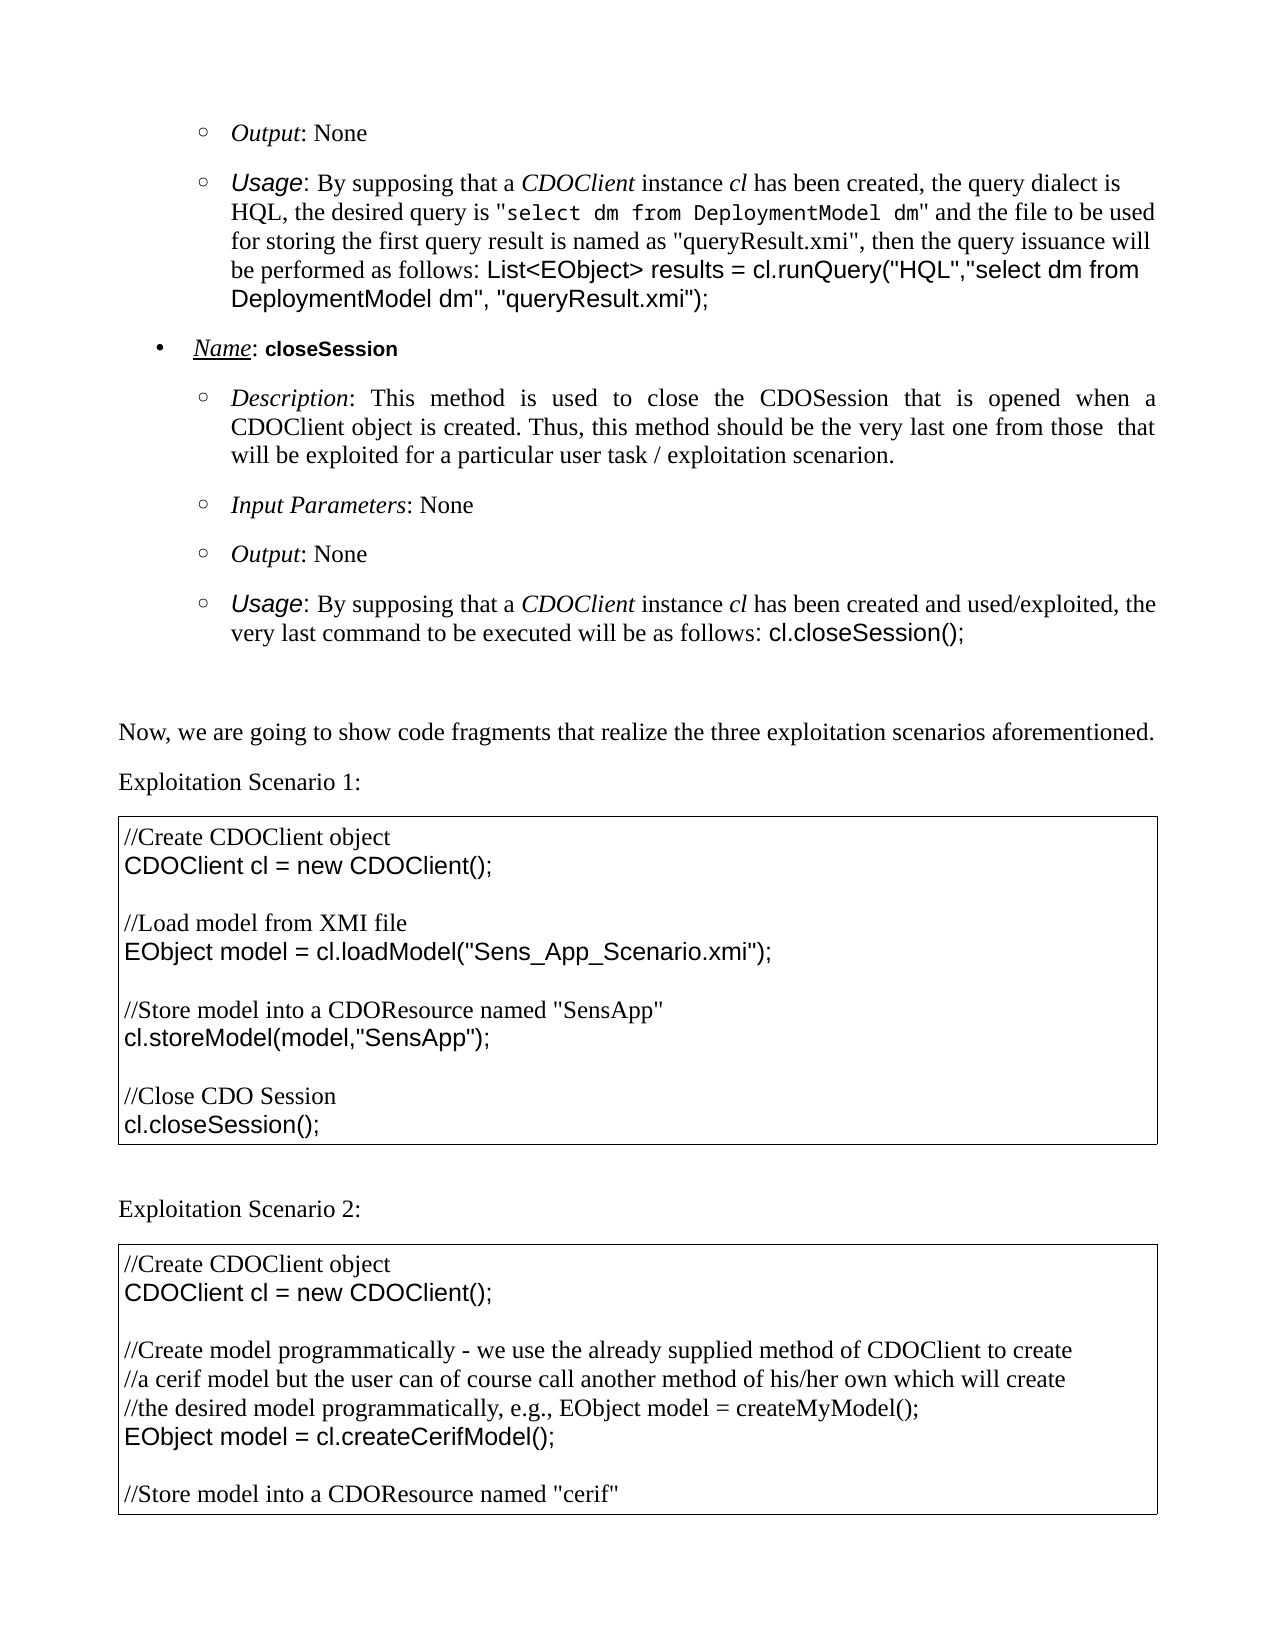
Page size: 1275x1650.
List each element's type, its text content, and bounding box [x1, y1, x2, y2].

list Output: None [193, 118, 1157, 147]
list Output: None [193, 539, 1157, 568]
list Exploitation Scenario 2: [118, 1194, 1157, 1223]
table_header //Create CDOClient object CDOClient cl = new CDOClient(); //Create model programmatically - we use the already supplied method of CDOClient to create //a cerif model but the user can of course call another method of his/her own which will create //the desired model programmatically, e.g., EObject model = createMyModel(); EObject model = cl.createCerifModel(); //Store model into a CDOResource named "cerif" [119, 1245, 1157, 1514]
list Now, we are going to show code fragments that realize the three exploitation scenarios aforementioned. [118, 717, 1157, 746]
list Usage: By supposing that a CDOClient instance cl has been created and used/exploited, the very last command to be executed will be as follows: cl.closeSession(); [193, 589, 1157, 647]
list Description: This method is used to close the CDOSession that is opened when a CDOClient object is created. Thus, this method should be the very last one from those that will be exploited for a particular user task / exploitation scenarion. [193, 383, 1157, 469]
list Name: closeSession [156, 333, 1157, 362]
list Input Parameters: None [193, 490, 1157, 519]
table_header //Create CDOClient object CDOClient cl = new CDOClient(); //Load model from XMI file EObject model = cl.loadModel("Sens_App_Scenario.xmi"); //Store model into a CDOResource named "SensApp" cl.storeModel(model,"SensApp"); //Close CDO Session cl.closeSession(); [119, 817, 1157, 1144]
list Exploitation Scenario 1: [118, 767, 1157, 796]
list Usage: By supposing that a CDOClient instance cl has been created, the query dialect is HQL, the desired query is "select dm from DeploymentModel dm" and the file to be used for storing the first query result is named as "queryResult.xmi", then the query issuance will be performed as follows: List<EObject> results = cl.runQuery("HQL","select dm from DeploymentModel dm", "queryResult.xmi"); [193, 168, 1157, 312]
